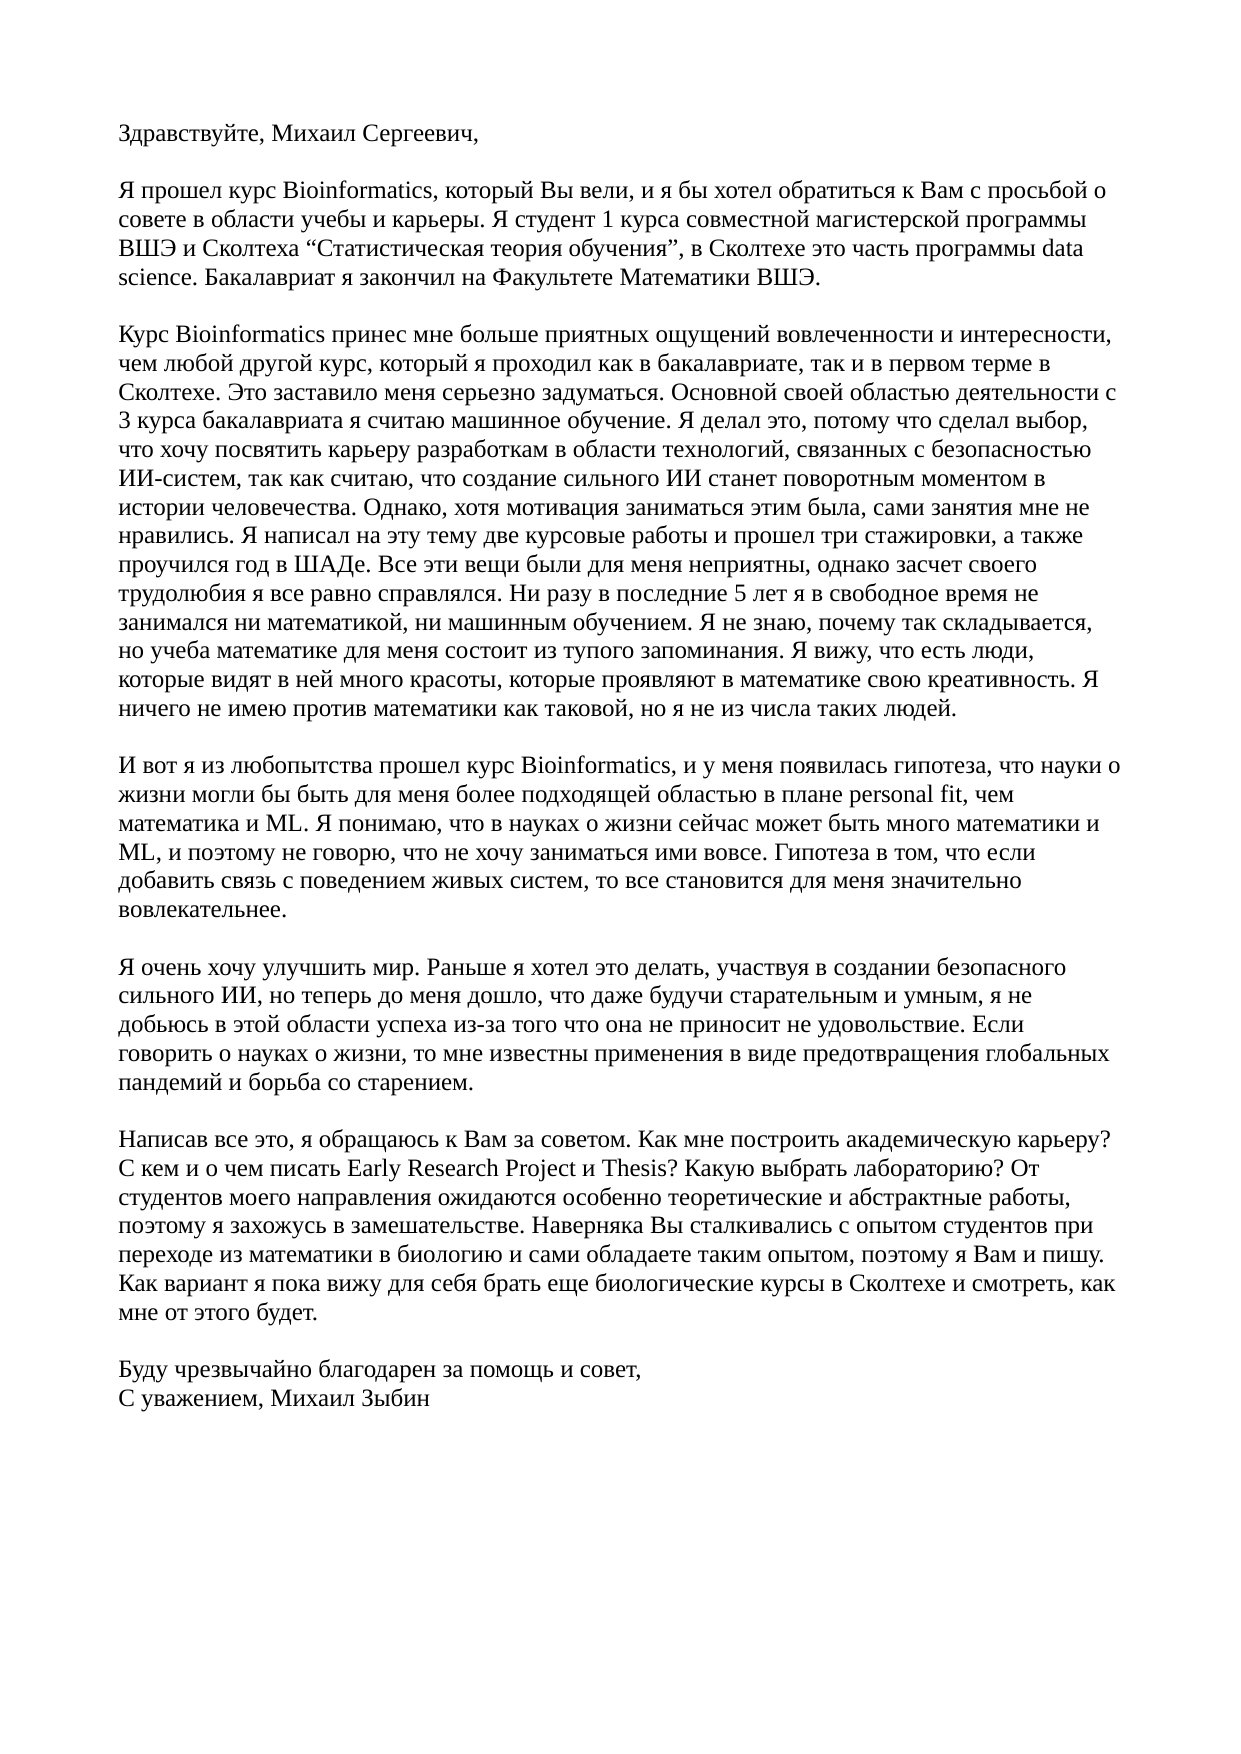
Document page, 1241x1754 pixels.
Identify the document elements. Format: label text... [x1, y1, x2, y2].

text Здравствуйте, Михаил Сергеевич, [118, 118, 1122, 147]
text Я прошел курс Bioinformatics, который Вы вели, и я бы хотел обратиться к Вам с просьбой о совете в области учебы и карьеры. Я студент 1 курса совместной магистерской программы ВШЭ и Сколтеха “Статистическая теория обучения”, в Сколтехе это часть программы data science. Бакалавриат я закончил на Факультете Математики ВШЭ. [118, 176, 1122, 291]
text Буду чрезвычайно благодарен за помощь и совет, [118, 1354, 1122, 1383]
text Написав все это, я обращаюсь к Вам за советом. Как мне построить академическую карьеру? С кем и о чем писать Early Research Project и Thesis? Какую выбрать лабораторию? От студентов моего направления ожидаются особенно теоретические и абстрактные работы, поэтому я захожусь в замешательстве. Наверняка Вы сталкивались с опытом студентов при переходе из математики в биологию и сами обладаете таким опытом, поэтому я Вам и пишу. Как вариант я пока вижу для себя брать еще биологические курсы в Сколтехе и смотреть, как мне от этого будет. [118, 1124, 1122, 1326]
text И вот я из любопытства прошел курс Bioinformatics, и у меня появилась гипотеза, что науки о жизни могли бы быть для меня более подходящей областью в плане personal fit, чем математика и ML. Я понимаю, что в науках о жизни сейчас может быть много математики и ML, и поэтому не говорю, что не хочу заниматься ими вовсе. Гипотеза в том, что если добавить связь с поведением живых систем, то все становится для меня значительно вовлекательнее. [118, 751, 1122, 923]
text Я очень хочу улучшить мир. Раньше я хотел это делать, участвуя в создании безопасного сильного ИИ, но теперь до меня дошло, что даже будучи старательным и умным, я не добьюсь в этой области успеха из-за того что она не приносит не удовольствие. Если говорить о науках о жизни, то мне известны применения в виде предотвращения глобальных пандемий и борьба со старением. [118, 952, 1122, 1096]
text Курс Bioinformatics принес мне больше приятных ощущений вовлеченности и интересности, чем любой другой курс, который я проходил как в бакалавриате, так и в первом терме в Сколтехе. Это заставило меня серьезно задуматься. Основной своей областью деятельности с 3 курса бакалавриата я считаю машинное обучение. Я делал это, потому что сделал выбор, что хочу посвятить карьеру разработкам в области технологий, связанных с безопасностью ИИ-систем, так как считаю, что создание сильного ИИ станет поворотным моментом в истории человечества. Однако, хотя мотивация заниматься этим была, сами занятия мне не нравились. Я написал на эту тему две курсовые работы и прошел три стажировки, а также проучился год в ШАДе. Все эти вещи были для меня неприятны, однако засчет своего трудолюбия я все равно справлялся. Ни разу в последние 5 лет я в свободное время не занимался ни математикой, ни машинным обучением. Я не знаю, почему так складывается, но учеба математике для меня состоит из тупого запоминания. Я вижу, что есть люди, которые видят в ней много красоты, которые проявляют в математике свою креативность. Я ничего не имею против математики как таковой, но я не из числа таких людей. [118, 319, 1122, 722]
text С уважением, Михаил Зыбин [118, 1383, 1122, 1412]
